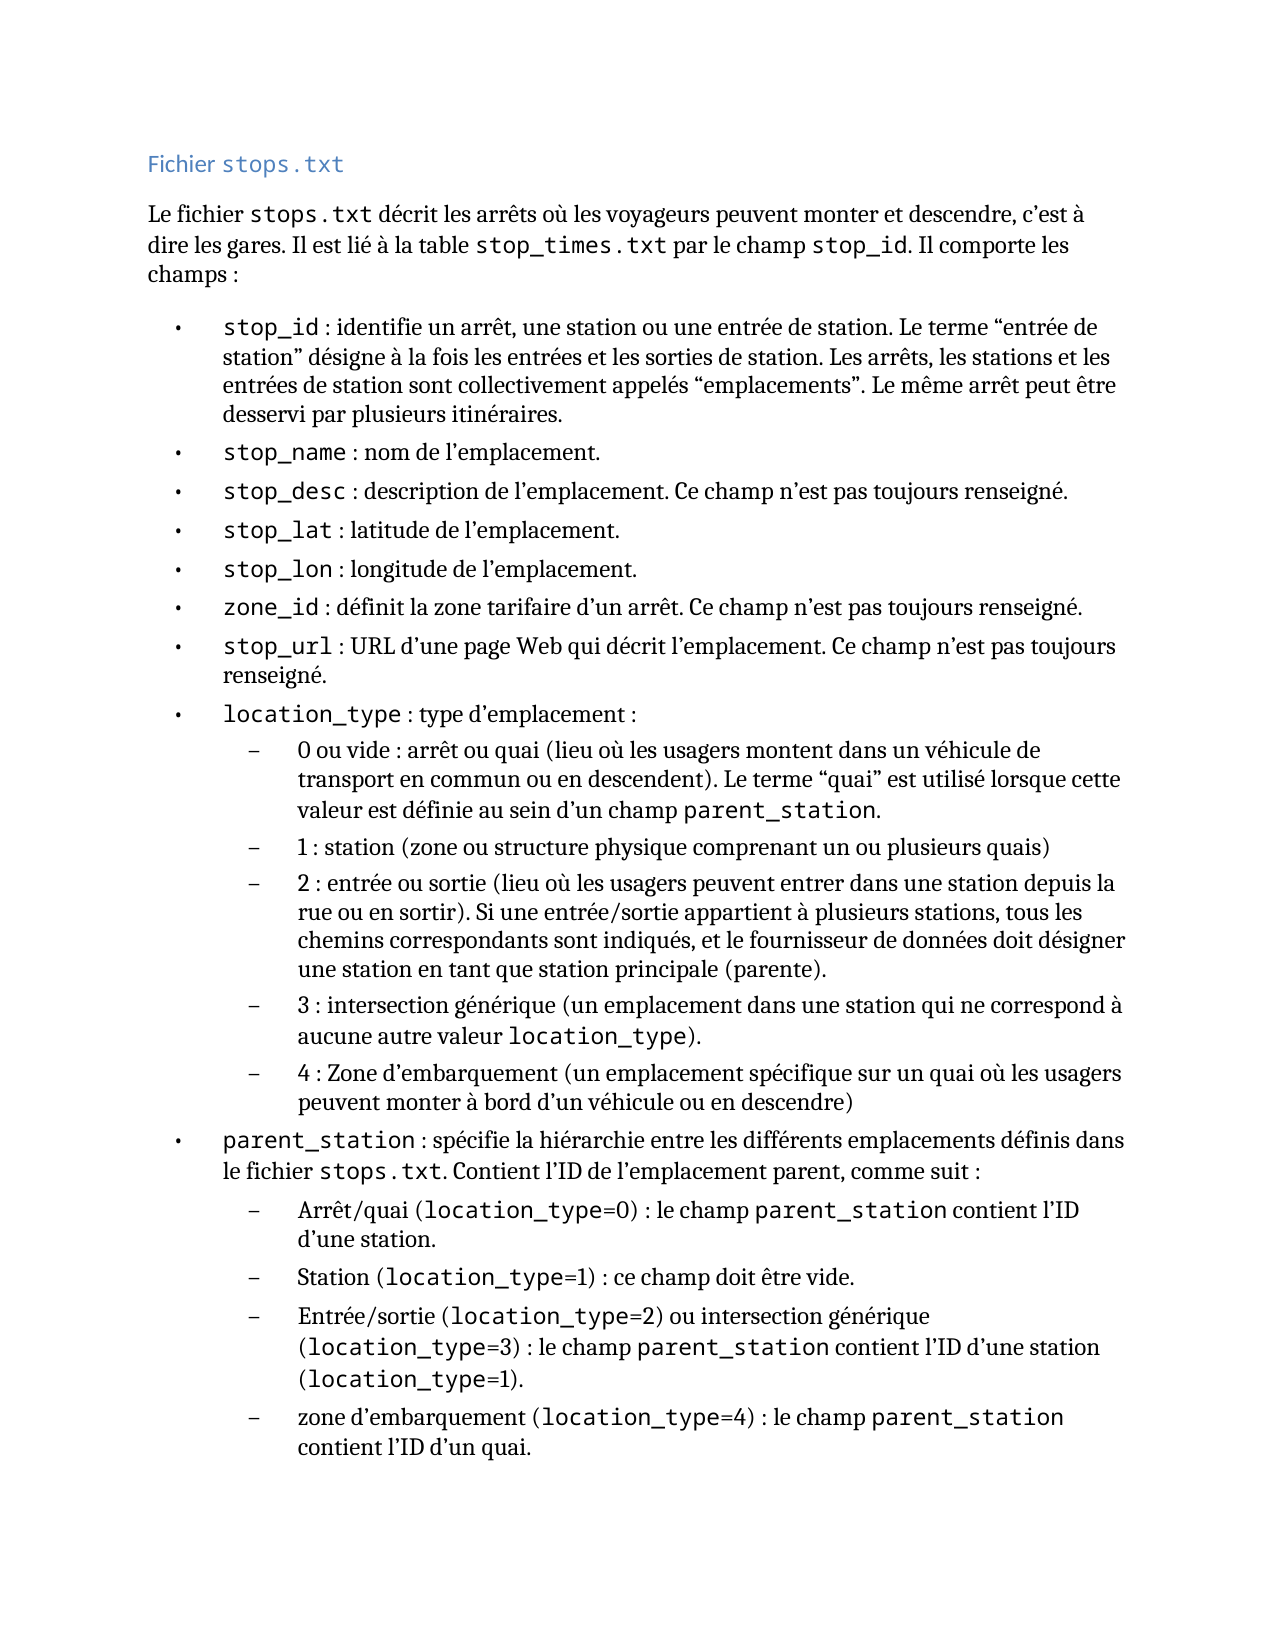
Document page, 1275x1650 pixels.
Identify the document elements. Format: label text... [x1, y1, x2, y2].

list Entrée/sortie (location_type=2) ou intersection générique (location_type=3) : le champ parent_station contient l’ID d’une station (location_type=1). [248, 1300, 1127, 1394]
list stop_id : identifie un arrêt, une station ou une entrée de station. Le terme “entrée de station” désigne à la fois les entrées et les sorties de station. Les arrêts, les stations et les entrées de station sont collectivement appelés “emplacements”. Le même arrêt peut être desservi par plusieurs itinéraires. [173, 311, 1127, 429]
list location_type : type d’emplacement : [173, 698, 1127, 729]
list Arrêt/quai (location_type=0) : le champ parent_station contient l’ID d’une station. [248, 1194, 1127, 1254]
list zone_id : définit la zone tarifaire d’un arrêt. Ce champ n’est pas toujours renseigné. [173, 591, 1127, 623]
text Le fichier stops.txt décrit les arrêts où les voyageurs peuvent monter et descendre, c’est à dire les gares. Il est lié à la table stop_times.txt par le champ stop_id. Il comporte les champs : [148, 198, 1127, 289]
list 1 : station (zone ou structure physique comprenant un ou plusieurs quais) [248, 833, 1127, 861]
list stop_url : URL d’une page Web qui décrit l’emplacement. Ce champ n’est pas toujours renseigné. [173, 630, 1127, 690]
list Station (location_type=1) : ce champ doit être vide. [248, 1261, 1127, 1293]
list 3 : intersection générique (un emplacement dans une station qui ne correspond à aucune autre valeur location_type). [248, 991, 1127, 1051]
list parent_station : spécifie la hiérarchie entre les différents emplacements définis dans le fichier stops.txt. Contient l’ID de l’emplacement parent, comme suit : [173, 1124, 1127, 1186]
list stop_name : nom de l’emplacement. [173, 436, 1127, 468]
subtitle Fichier stops.txt [148, 148, 1127, 179]
list zone d’embarquement (location_type=4) : le champ parent_station contient l’ID d’un quai. [248, 1401, 1127, 1461]
list stop_lon : longitude de l’emplacement. [173, 553, 1127, 584]
list 2 : entrée ou sortie (lieu où les usagers peuvent entrer dans une station depuis la rue ou en sortir). Si une entrée/sortie appartient à plusieurs stations, tous les chemins correspondants sont indiqués, et le fournisseur de données doit désigner une station en tant que station principale (parente). [248, 869, 1127, 984]
list stop_lat : latitude de l’emplacement. [173, 514, 1127, 545]
list 0 ou vide : arrêt ou quai (lieu où les usagers montent dans un véhicule de transport en commun ou en descendent). Le terme “quai” est utilisé lorsque cette valeur est définie au sein d’un champ parent_station. [248, 736, 1127, 825]
list 4 : Zone d’embarquement (un emplacement spécifique sur un quai où les usagers peuvent monter à bord d’un véhicule ou en descendre) [248, 1059, 1127, 1116]
list stop_desc : description de l’emplacement. Ce champ n’est pas toujours renseigné. [173, 475, 1127, 506]
